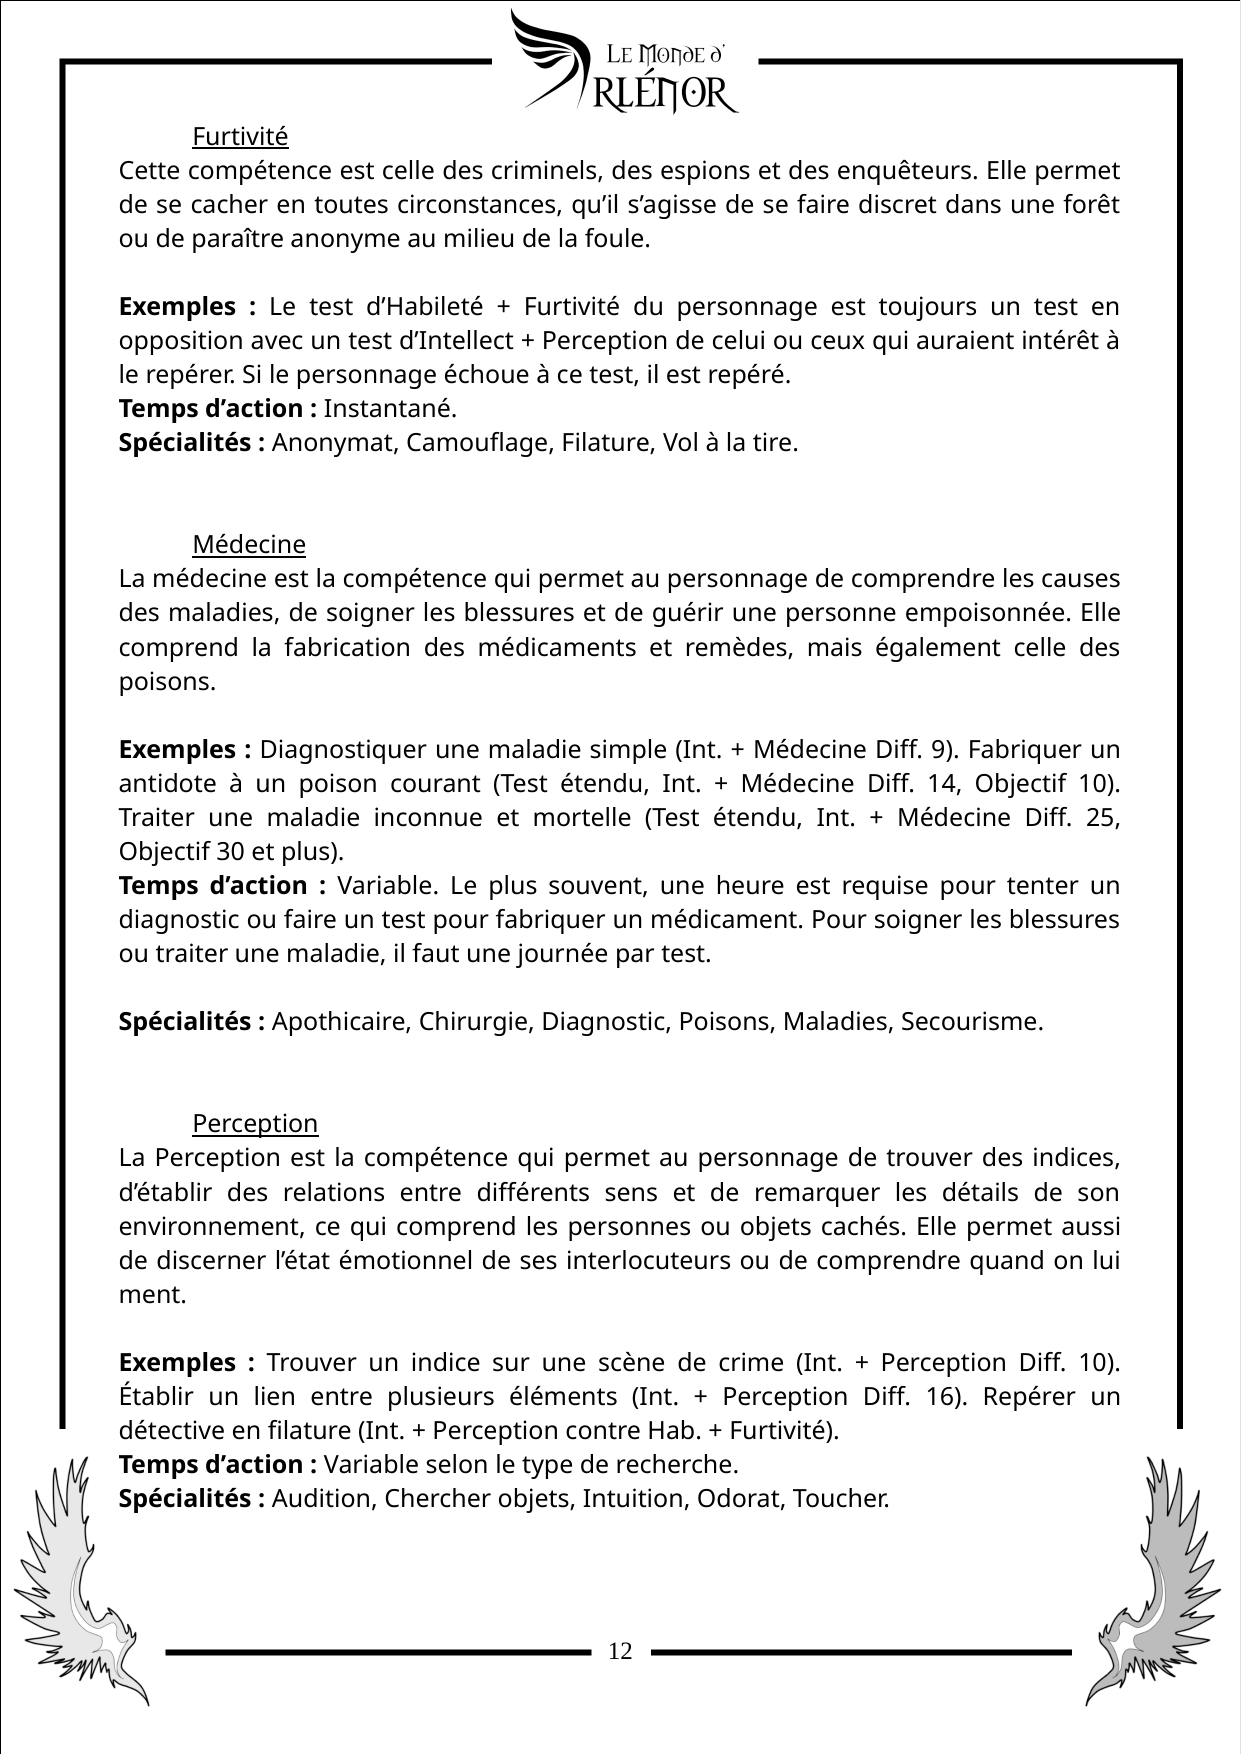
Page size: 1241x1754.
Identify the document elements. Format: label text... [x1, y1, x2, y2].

text La médecine est la compétence qui permet au personnage de comprendre les causes des maladies, de soigner les blessures et de guérir une personne empoisonnée. Elle comprend la fabrication des médicaments et remèdes, mais également celle des poisons. [118, 561, 1122, 697]
text Exemples : Trouver un indice sur une scène de crime (Int. + Perception Diff. 10). Établir un lien entre plusieurs éléments (Int. + Perception Diff. 16). Repérer un détective en filature (Int. + Perception contre Hab. + Furtivité). [118, 1344, 1122, 1447]
text La Perception est la compétence qui permet au personnage de trouver des indices, d’établir des relations entre différents sens et de remarquer les détails de son environnement, ce qui comprend les personnes ou objets cachés. Elle permet aussi de discerner l’état émotionnel de ses interlocuteurs ou de comprendre quand on lui ment. [118, 1140, 1122, 1310]
text Temps d’action : Instantané. [118, 391, 1122, 425]
text Cette compétence est celle des criminels, des espions et des enquêteurs. Elle permet de se cacher en toutes circonstances, qu’il s’agisse de se faire discret dans une forêt ou de paraître anonyme au milieu de la foule. [118, 152, 1122, 254]
text Spécialités : Audition, Chercher objets, Intuition, Odorat, Toucher. [118, 1481, 1122, 1515]
text Perception [118, 1106, 1122, 1140]
text Médecine [118, 527, 1122, 561]
text Furtivité [118, 118, 1122, 152]
text Temps d’action : Variable. Le plus souvent, une heure est requise pour tenter un diagnostic ou faire un test pour fabriquer un médicament. Pour soigner les blessures ou traiter une maladie, il faut une journée par test. [118, 868, 1122, 970]
text Temps d’action : Variable selon le type de recherche. [118, 1447, 1122, 1481]
picture [1, 1, 1240, 1754]
text Exemples : Diagnostiquer une maladie simple (Int. + Médecine Diff. 9). Fabriquer un antidote à un poison courant (Test étendu, Int. + Médecine Diff. 14, Objectif 10). Traiter une maladie inconnue et mortelle (Test étendu, Int. + Médecine Diff. 25, Objectif 30 et plus). [118, 731, 1122, 868]
text Spécialités : Apothicaire, Chirurgie, Diagnostic, Poisons, Maladies, Secourisme. [118, 1004, 1122, 1038]
text Exemples : Le test d’Habileté + Furtivité du personnage est toujours un test en opposition avec un test d’Intellect + Perception de celui ou ceux qui auraient intérêt à le repérer. Si le personnage échoue à ce test, il est repéré. [118, 288, 1122, 391]
text Spécialités : Anonymat, Camouflage, Filature, Vol à la tire. [118, 425, 1122, 459]
